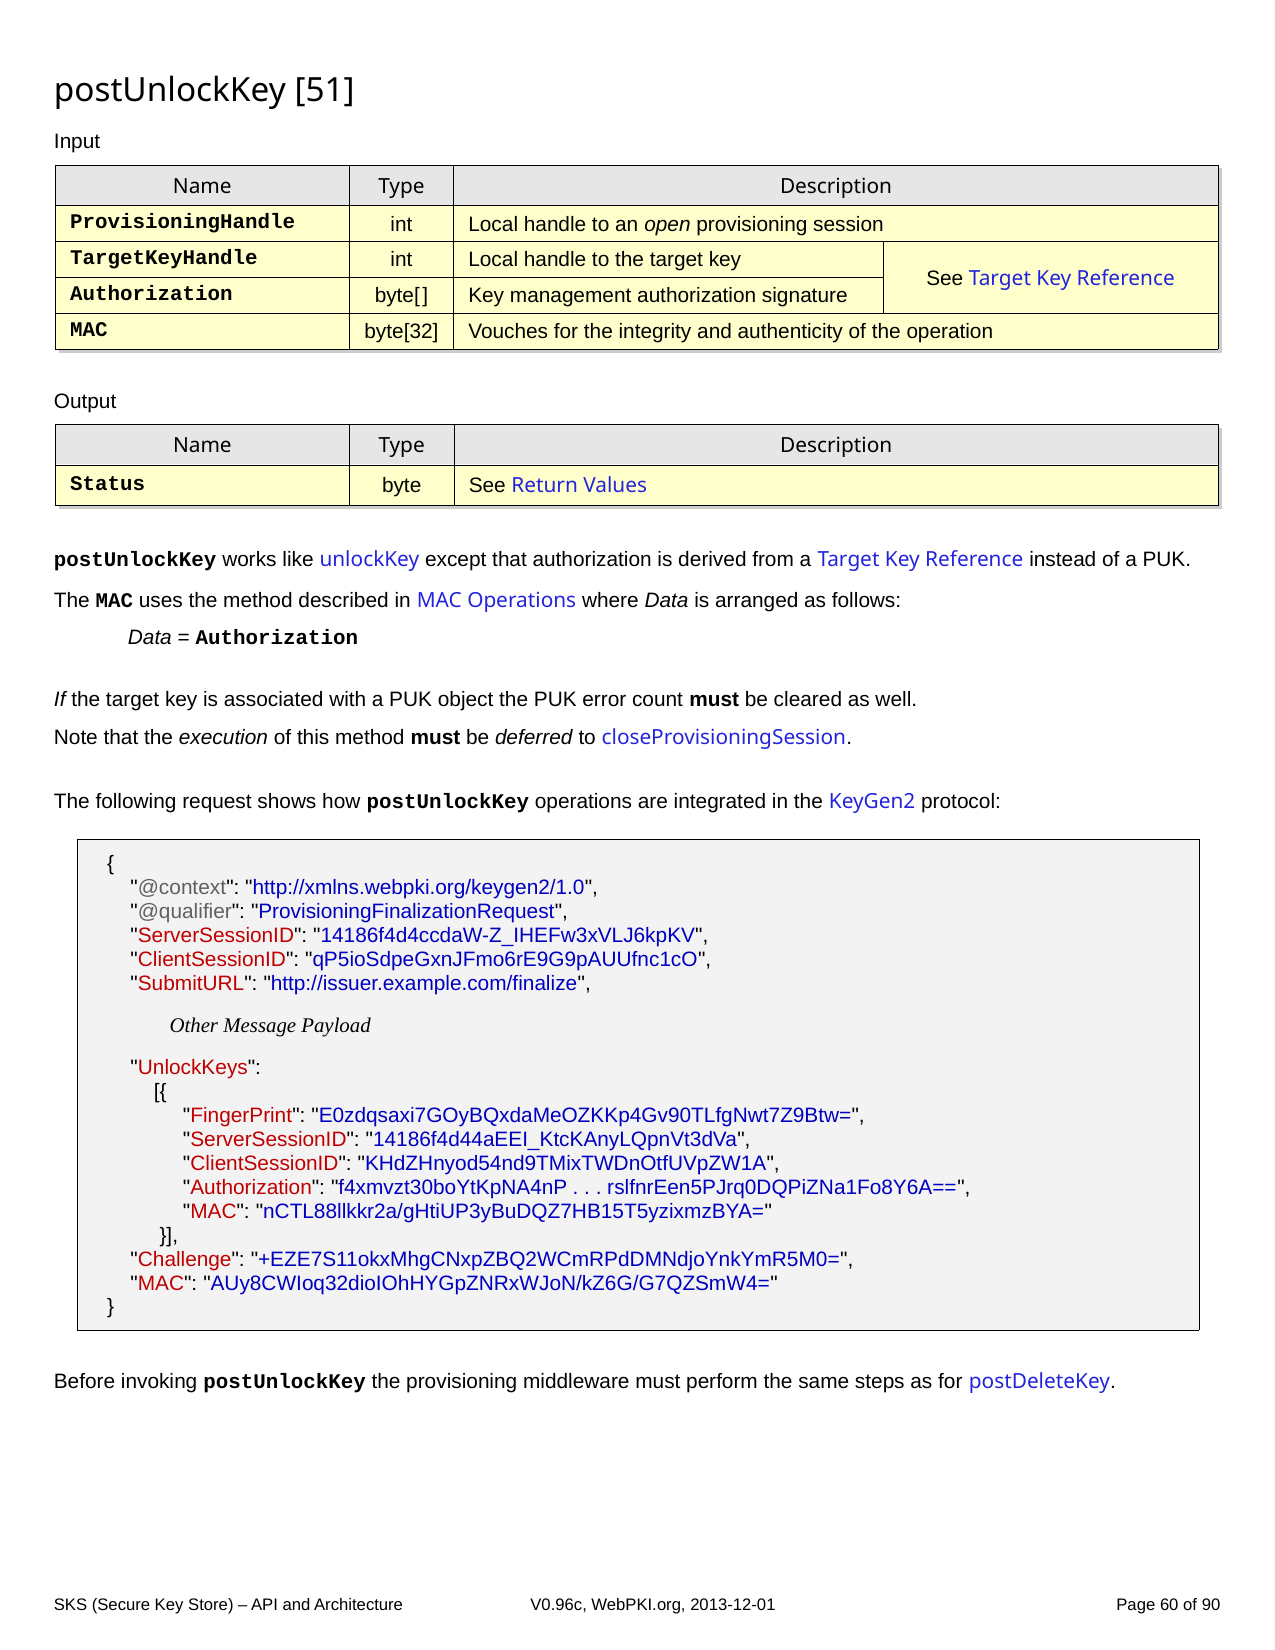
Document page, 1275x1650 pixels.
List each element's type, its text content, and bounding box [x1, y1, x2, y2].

text Before invoking postUnlockKey the provisioning middleware must perform the same steps as for postDeleteKey. [54, 1366, 1221, 1394]
table_header Description [454, 166, 1218, 205]
table_cell ProvisioningHandle [56, 206, 349, 241]
table_cell Authorization [56, 278, 349, 313]
text Data = Authorization [54, 625, 1221, 651]
text The MAC uses the method described in MAC Operations where Data is arranged as follows: [54, 585, 1221, 613]
table_cell int [350, 242, 453, 277]
table_cell Local handle to the target key [454, 242, 883, 277]
table_cell MAC [56, 314, 349, 349]
text postUnlockKey works like unlockKey except that authorization is derived from a Target Key Reference instead of a PUK. [54, 544, 1221, 573]
table_cell See Return Values [455, 466, 1218, 505]
text Note that the execution of this method must be deferred to closeProvisioningSession. [54, 722, 1221, 751]
table_cell byte⁮[32] [350, 314, 453, 349]
table_cell Vouches for the integrity and authenticity of the operation [454, 314, 1218, 349]
text If the target key is associated with a PUK object the PUK error count must be cleared as well. [54, 663, 1221, 711]
table_header Name [56, 425, 349, 464]
table_cell Key management authorization signature [454, 278, 883, 313]
table_cell See Target Key Reference [884, 242, 1218, 277]
text Input [54, 129, 1221, 153]
text Output [54, 388, 1221, 412]
table_cell Local handle to an open provisioning session [454, 206, 1218, 241]
table_cell TargetKeyHandle [56, 242, 349, 277]
text The following request shows how postUnlockKey operations are integrated in the KeyGen2 protocol: [54, 786, 1221, 839]
table_cell Status [56, 466, 349, 505]
table_header Name [56, 166, 349, 205]
table_header Type [350, 166, 453, 205]
table_cell int [350, 206, 453, 241]
subtitle postUnlockKey [51] [54, 66, 1221, 111]
table_cell byte [350, 466, 454, 505]
table_header Description [455, 425, 1218, 464]
table_header Type [350, 425, 454, 464]
table_header { "@context": "http://xmlns.webpki.org/keygen2/1.0", "@qualifier": "ProvisioningFinalizationRequest", "ServerSessionID": "14186f4d4ccdaW-Z_IHEFw3xVLJ6kpKV", "ClientSessionID": "qP5ioSdpeGxnJFmo6rE9G9pAUUfnc1cO", "SubmitURL": "http://issuer.example.com/finalize", Other Message Payload "UnlockKeys": [{ "FingerPrint": "E0zdqsaxi7GOyBQxdaMeOZKKp4Gv90TLfgNwt7Z9Btw=", "ServerSessionID": "14186f4d44aEEI_KtcKAnyLQpnVt3dVa", "ClientSessionID": "KHdZHnyod54nd9TMixTWDnOtfUVpZW1A", "Authorization": "f4xmvzt30boYtKpNA4nP . . . rslfnrEen5PJrq0DQPiZNa1Fo8Y6A==", "MAC": "nCTL88llkkr2a/gHtiUP3yBuDQZ7HB15T5yzixmzBYA=" }], "Challenge": "+EZE7S11okxMhgCNxpZBQ2WCmRPdDMNdjoYnkYmR5M0=", "MAC": "AUy8CWIoq32dioIOhHYGpZNRxWJoN/kZ6G/G7QZSmW4=" } [78, 840, 1199, 1330]
table_cell byte⁮[ ] [350, 278, 453, 313]
